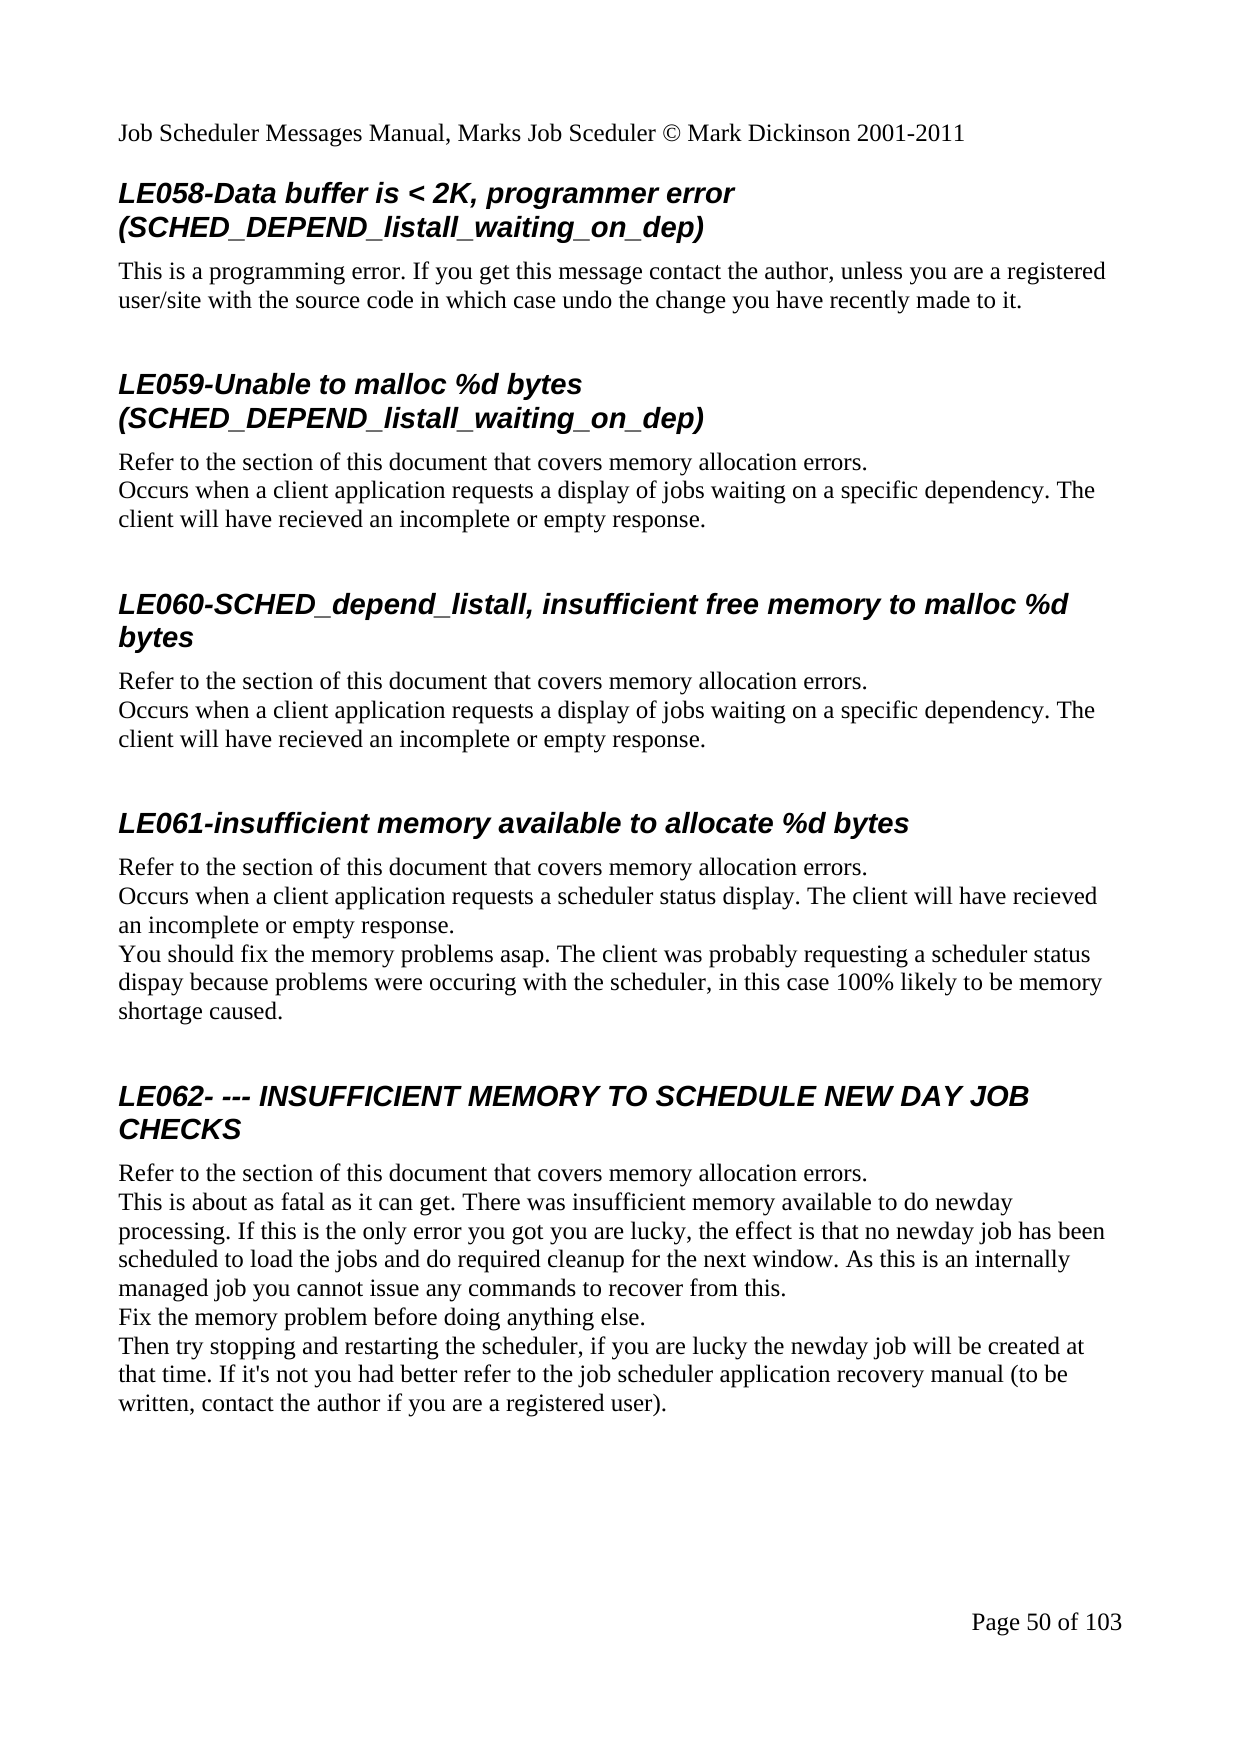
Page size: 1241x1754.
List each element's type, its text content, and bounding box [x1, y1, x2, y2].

text Refer to the section of this document that covers memory allocation errors. [118, 1158, 1122, 1187]
subtitle LE058-Data buffer is < 2K, programmer error (SCHED_DEPEND_listall_waiting_on_dep) [118, 176, 1122, 243]
text Occurs when a client application requests a scheduler status display. The client will have recieved an incomplete or empty response. [118, 881, 1122, 939]
text This is about as fatal as it can get. There was insufficient memory available to do newday processing. If this is the only error you got you are lucky, the effect is that no newday job has been scheduled to load the jobs and do required cleanup for the next window. As this is an internally managed job you cannot issue any commands to recover from this. [118, 1187, 1122, 1302]
text Refer to the section of this document that covers memory allocation errors. [118, 666, 1122, 695]
text Occurs when a client application requests a display of jobs waiting on a specific dependency. The client will have recieved an incomplete or empty response. [118, 476, 1122, 533]
text Refer to the section of this document that covers memory allocation errors. [118, 852, 1122, 881]
text You should fix the memory problems asap. The client was probably requesting a scheduler status dispay because problems were occuring with the scheduler, in this case 100% likely to be memory shortage caused. [118, 939, 1122, 1025]
text This is a programming error. If you get this message contact the author, unless you are a registered user/site with the source code in which case undo the change you have recently made to it. [118, 256, 1122, 313]
subtitle LE061-insufficient memory available to allocate %d bytes [118, 806, 1122, 840]
text Then try stopping and restarting the scheduler, if you are lucky the newday job will be created at that time. If it's not you had better refer to the job scheduler application recovery manual (to be written, contact the author if you are a registered user). [118, 1331, 1122, 1417]
text Occurs when a client application requests a display of jobs waiting on a specific dependency. The client will have recieved an incomplete or empty response. [118, 695, 1122, 753]
text Fix the memory problem before doing anything else. [118, 1302, 1122, 1331]
subtitle LE060-SCHED_depend_listall, insufficient free memory to malloc %d bytes [118, 587, 1122, 654]
subtitle LE059-Unable to malloc %d bytes (SCHED_DEPEND_listall_waiting_on_dep) [118, 367, 1122, 434]
text Refer to the section of this document that covers memory allocation errors. [118, 447, 1122, 476]
subtitle LE062- --- INSUFFICIENT MEMORY TO SCHEDULE NEW DAY JOB CHECKS [118, 1079, 1122, 1146]
